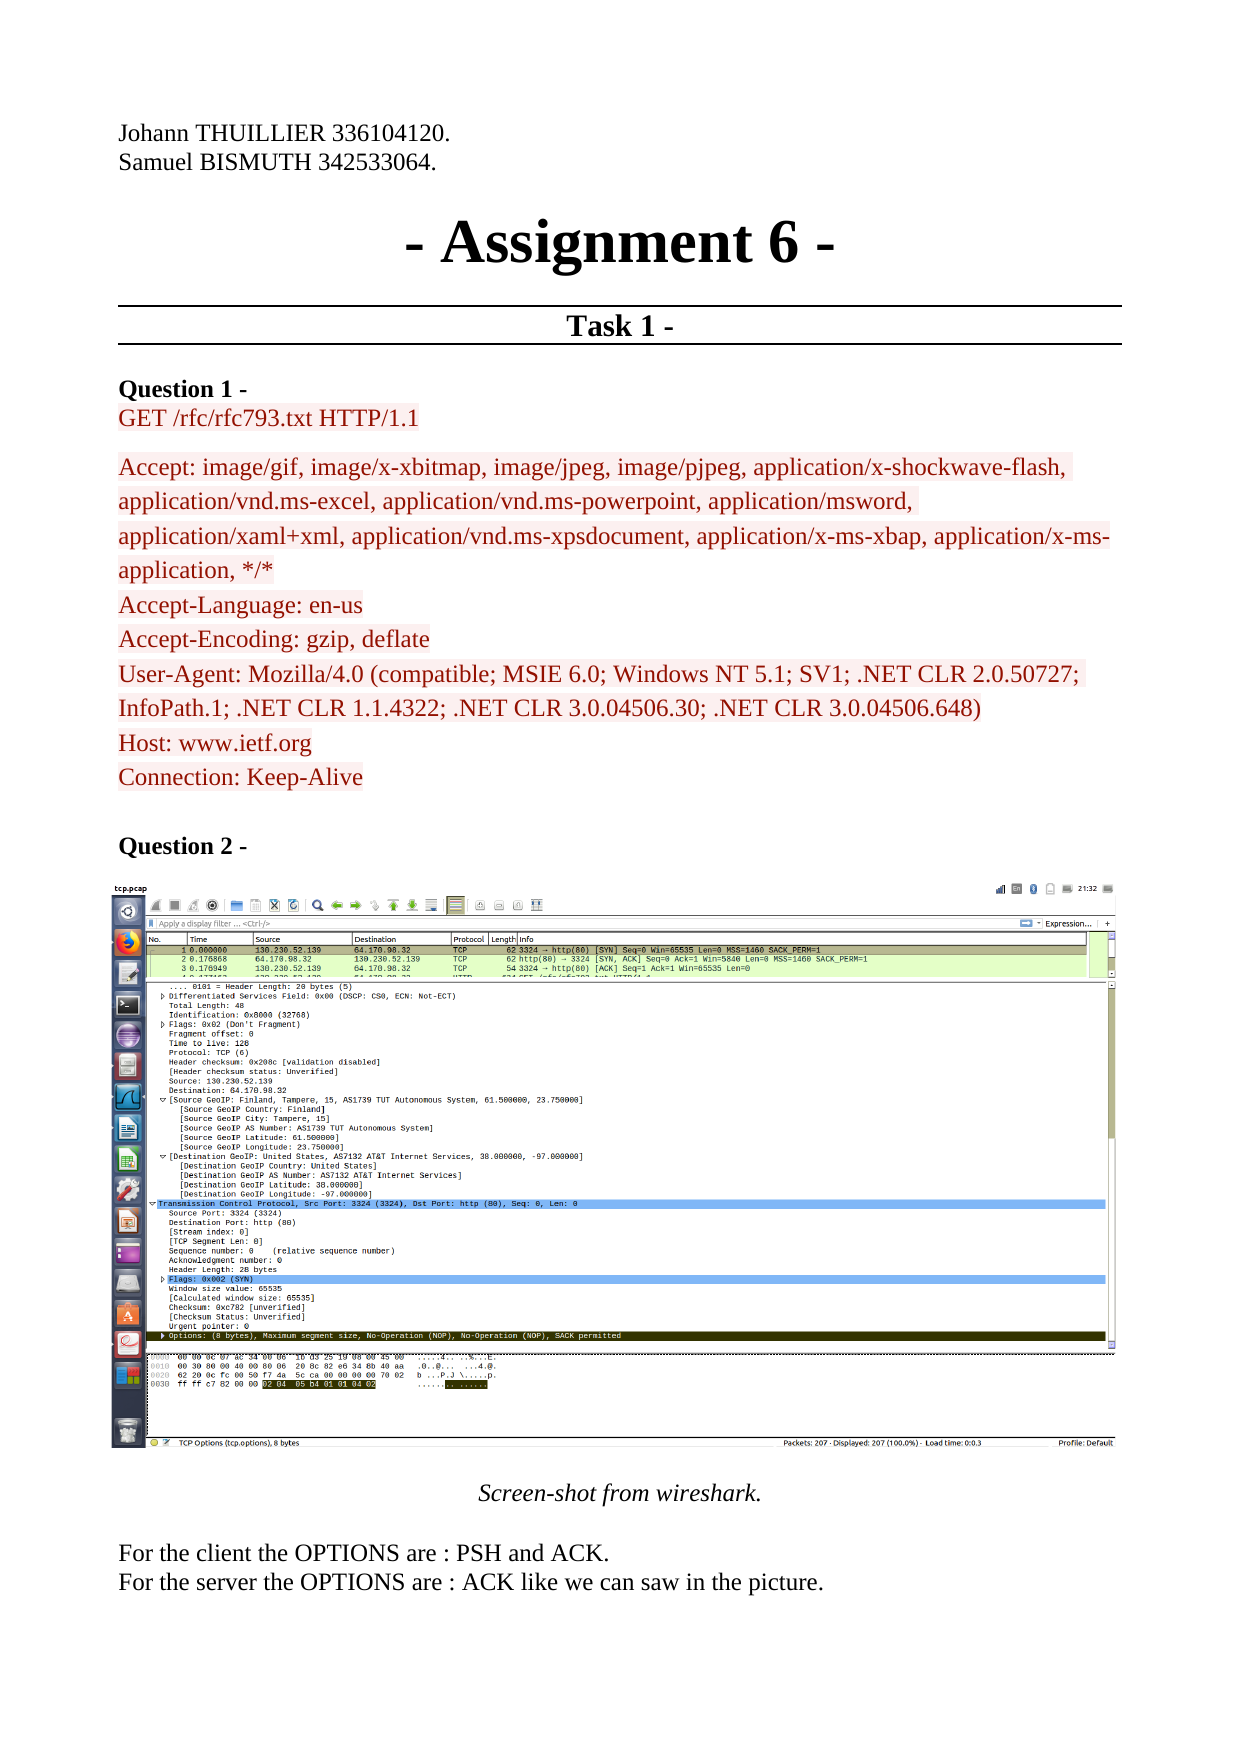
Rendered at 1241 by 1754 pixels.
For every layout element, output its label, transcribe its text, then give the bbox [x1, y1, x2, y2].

text Screen-shot from wireshark. [118, 1478, 1122, 1507]
text Connection: Keep-Alive [118, 762, 1122, 791]
text GET /rfc/rfc793.txt HTTP/1.1 [118, 403, 1122, 431]
text Accept-Language: en-us [118, 590, 1122, 618]
text Johann THUILLIER 336104120. [118, 118, 1122, 147]
text User-Agent: Mozilla/4.0 (compatible; MSIE 6.0; Windows NT 5.1; SV1; .NET CLR 2.0.50727; InfoPath.1; .NET CLR 1.1.4322; .NET CLR 3.0.04506.30; .NET CLR 3.0.04506.648) [118, 659, 1122, 722]
text Accept-Encoding: gzip, deflate [118, 624, 1122, 653]
text Question 2 - [118, 831, 1122, 860]
text Task 1 - [118, 307, 1122, 343]
text - Assignment 6 - [118, 204, 1122, 276]
text Question 1 - [118, 374, 1122, 403]
text Host: www.ietf.org [118, 728, 1122, 756]
text For the client the OPTIONS are : PSH and ACK. [118, 1538, 1122, 1567]
text Samuel BISMUTH 342533064. [118, 147, 1122, 176]
text Accept: image/gif, image/x-xbitmap, image/jpeg, image/pjpeg, application/x-shockwave-flash, application/vnd.ms-excel, application/vnd.ms-powerpoint, application/msword, application/xaml+xml, application/vnd.ms-xpsdocument, application/x-ms-xbap, application/x-ms-application, */* [118, 452, 1122, 584]
text For the server the OPTIONS are : ACK like we can saw in the picture. [118, 1567, 1122, 1596]
picture [111, 882, 1116, 1448]
